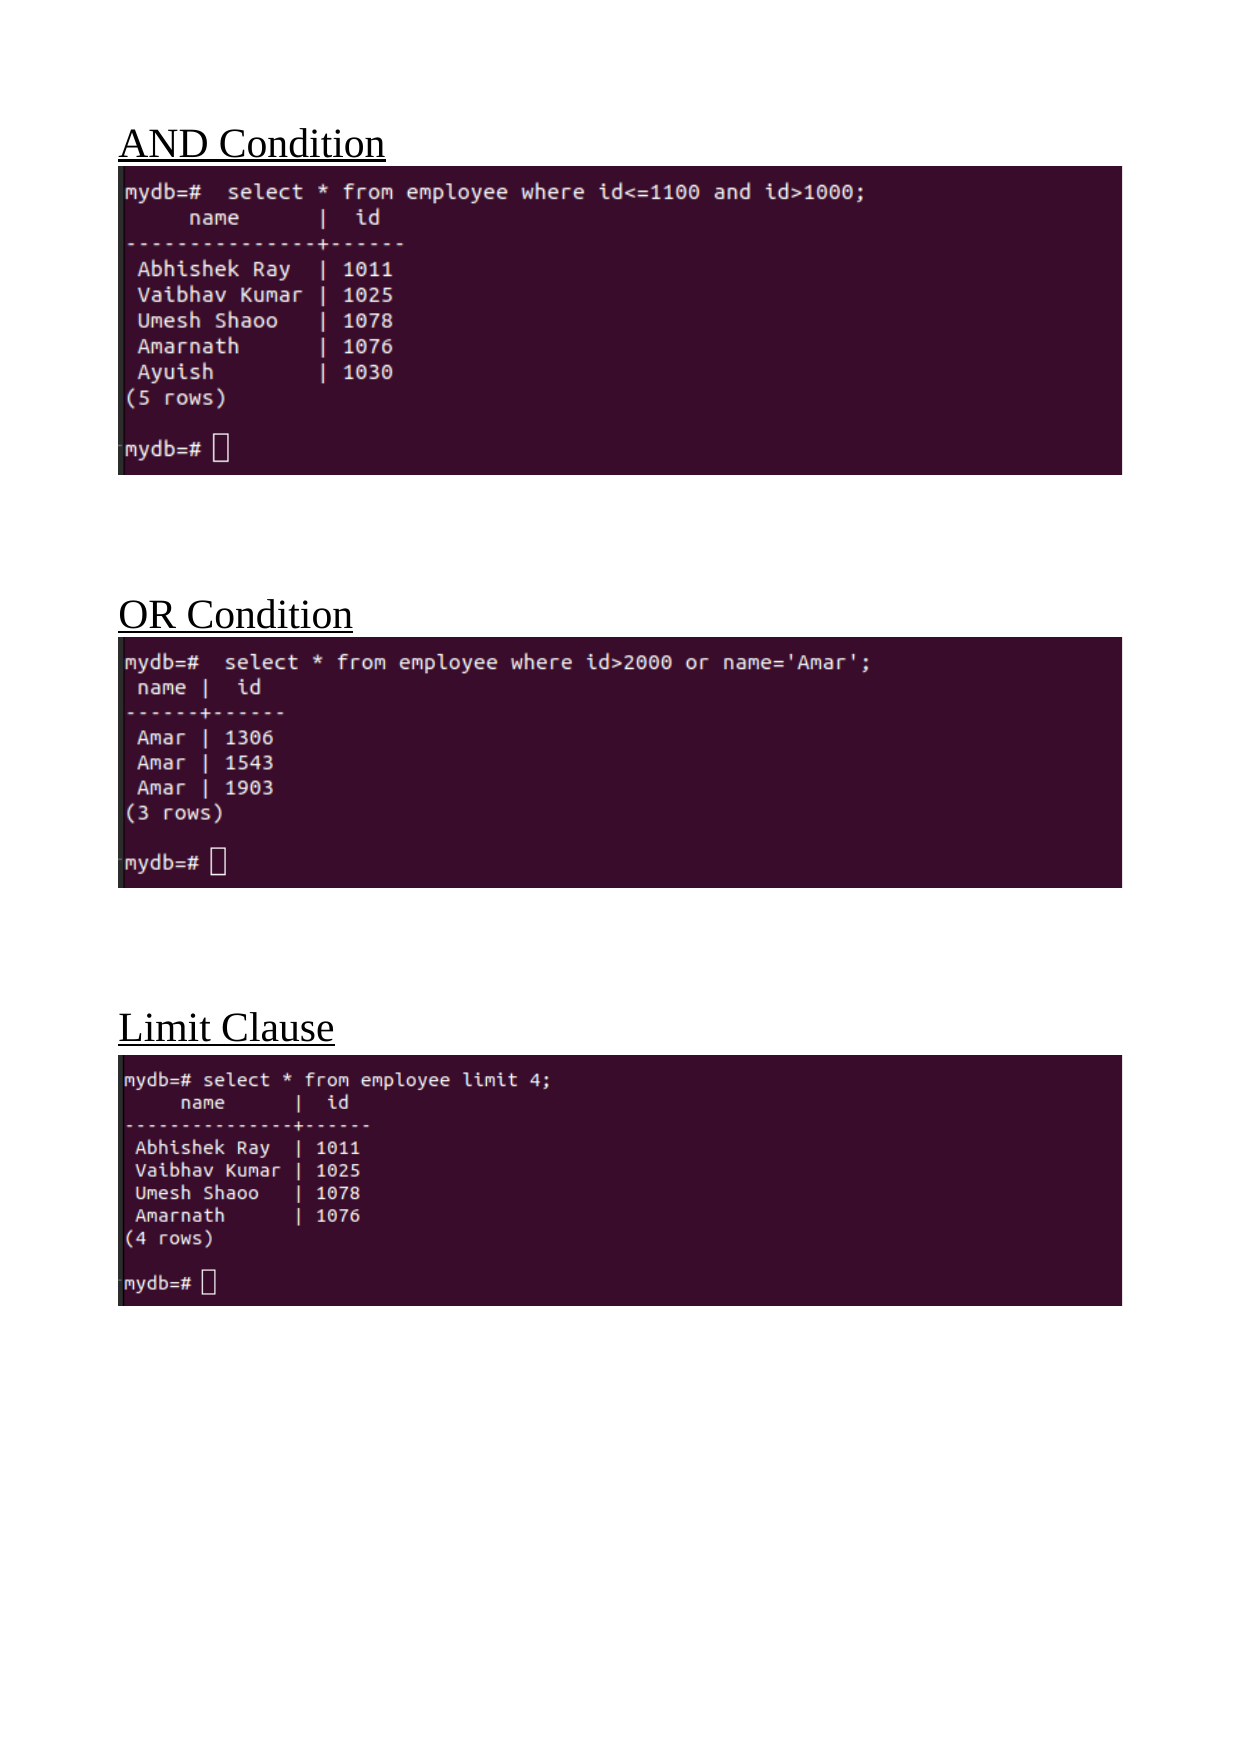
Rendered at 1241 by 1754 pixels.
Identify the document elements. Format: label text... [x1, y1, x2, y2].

picture [118, 637, 1123, 888]
picture [118, 166, 1123, 475]
text Limit Clause [118, 1002, 1122, 1050]
picture [118, 1055, 1123, 1306]
text AND Condition [118, 118, 1122, 166]
text OR Condition [118, 589, 1122, 637]
